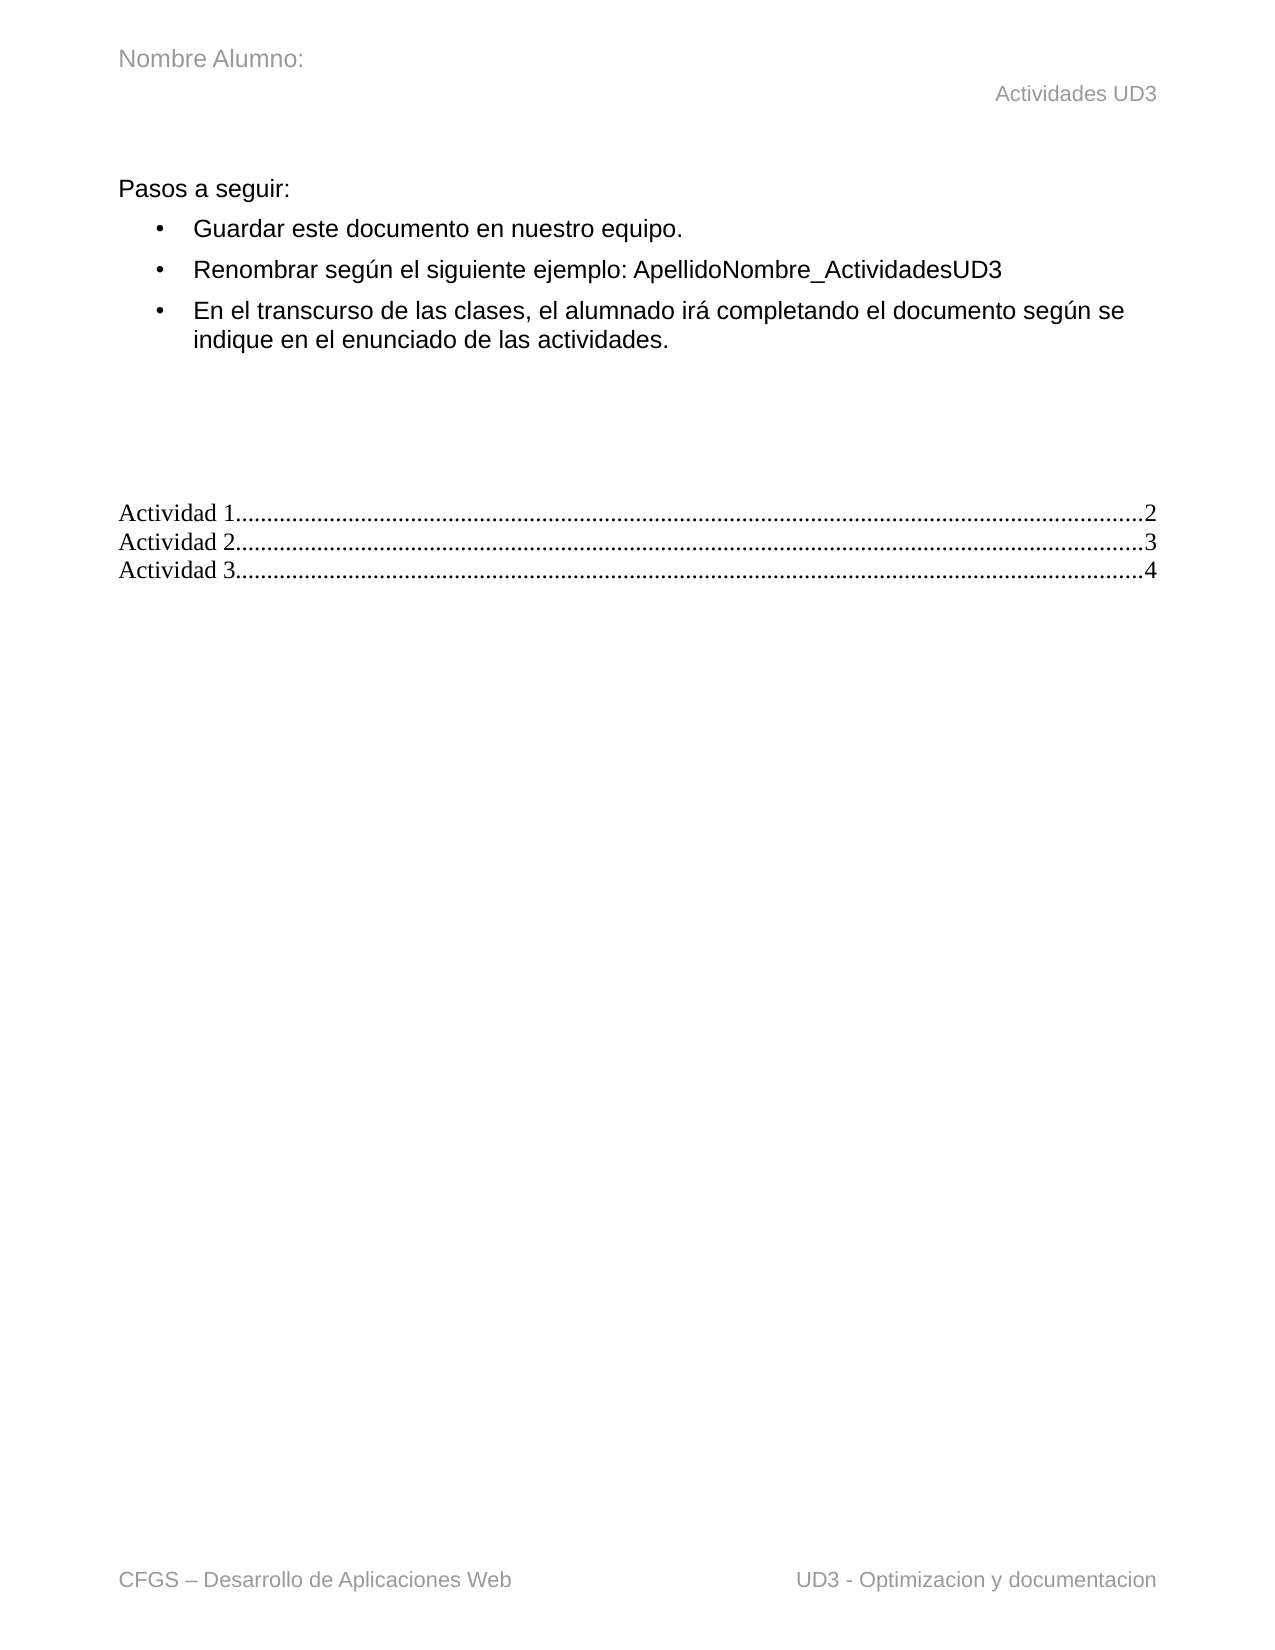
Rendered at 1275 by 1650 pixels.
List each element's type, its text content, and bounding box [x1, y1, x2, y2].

text Actividad 3 4 [118, 556, 1157, 584]
text Pasos a seguir: [118, 174, 1157, 202]
text Actividad 1 2 [118, 498, 1157, 527]
list Guardar este documento en nuestro equipo. [156, 214, 1157, 243]
text Actividad 2 3 [118, 527, 1157, 556]
list En el transcurso de las clases, el alumnado irá completando el documento según se indique en el enunciado de las actividades. [156, 296, 1157, 353]
list Renombrar según el siguiente ejemplo: ApellidoNombre_ActividadesUD3 [156, 255, 1157, 284]
